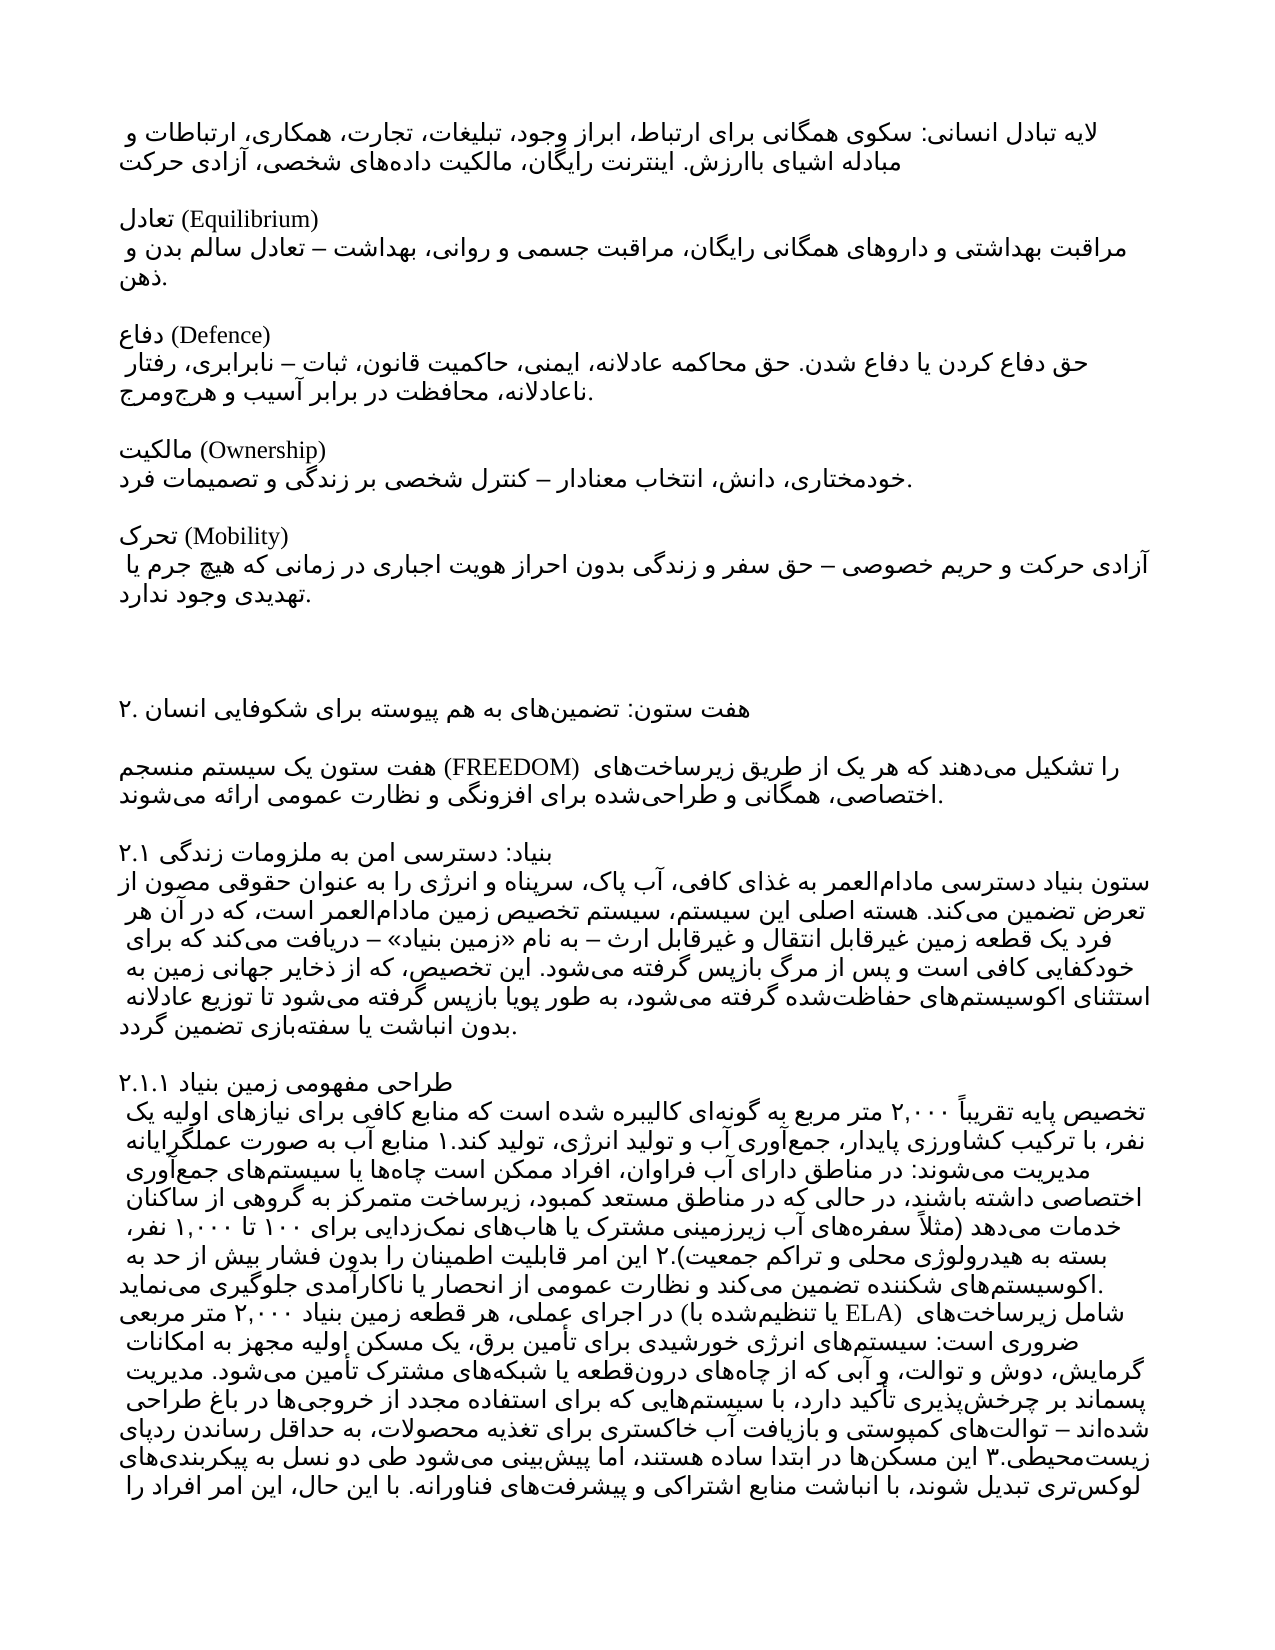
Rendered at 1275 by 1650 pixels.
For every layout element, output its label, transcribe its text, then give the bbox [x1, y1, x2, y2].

text لایه تبادل انسانی: سکوی همگانی برای ارتباط، ابراز وجود، تبلیغات، تجارت، همکاری، ارتباطات و مبادله اشیای باارزش. اینترنت رایگان، مالکیت داده‌های شخصی، آزادی حرکت [118, 118, 1157, 176]
text دفاع (Defence) [118, 319, 1157, 348]
text خودمختاری، دانش، انتخاب معنادار – کنترل شخصی بر زندگی و تصمیمات فرد. [118, 464, 1157, 492]
text مراقبت بهداشتی و داروهای همگانی رایگان، مراقبت جسمی و روانی، بهداشت – تعادل سالم بدن و ذهن. [118, 233, 1157, 291]
text در اجرای عملی، هر قطعه زمین بنیاد ۲,۰۰۰ متر مربعی (یا تنظیم‌شده با ELA) شامل زیرساخت‌های ضروری است: سیستم‌های انرژی خورشیدی برای تأمین برق، یک مسکن اولیه مجهز به امکانات گرمایش، دوش و توالت، و آبی که از چاه‌های درون‌قطعه یا شبکه‌های مشترک تأمین می‌شود. مدیریت پسماند بر چرخش‌پذیری تأکید دارد، با سیستم‌هایی که برای استفاده مجدد از خروجی‌ها در باغ طراحی شده‌اند – توالت‌های کمپوستی و بازیافت آب خاکستری برای تغذیه محصولات، به حداقل رساندن ردپای زیست‌محیطی.۳ این مسکن‌ها در ابتدا ساده هستند، اما پیش‌بینی می‌شود طی دو نسل به پیکربندی‌های لوکس‌تری تبدیل شوند، با انباشت منابع اشتراکی و پیشرفت‌های فناورانه. با این حال، این امر افراد را به زندگی اجباری در خانه و مزرعه محکوم نمی‌کند؛ انتظار می‌رود بیش از ۸۰٪ از کارهای نگهداری و تولید را بتوان خودکار کرد، با استفاده از فناوری‌های نوظهور برای انجام وظایف از کاشت تا برداشت.۴ [118, 1298, 1157, 1500]
text ستون بنیاد دسترسی مادام‌العمر به غذای کافی، آب پاک، سرپناه و انرژی را به عنوان حقوقی مصون از تعرض تضمین می‌کند. هسته اصلی این سیستم، سیستم تخصیص زمین مادام‌العمر است، که در آن هر فرد یک قطعه زمین غیرقابل انتقال و غیرقابل ارث – به نام «زمین بنیاد» – دریافت می‌کند که برای خودکفایی کافی است و پس از مرگ بازپس گرفته می‌شود. این تخصیص، که از ذخایر جهانی زمین به استثنای اکوسیستم‌های حفاظت‌شده گرفته می‌شود، به طور پویا بازپس گرفته می‌شود تا توزیع عادلانه بدون انباشت یا سفته‌بازی تضمین گردد. [118, 867, 1157, 1039]
text تعادل (Equilibrium) [118, 204, 1157, 233]
text ۲.۱ بنیاد: دسترسی امن به ملزومات زندگی [118, 838, 1157, 867]
text تخصیص پایه تقریباً ۲,۰۰۰ متر مربع به گونه‌ای کالیبره شده است که منابع کافی برای نیازهای اولیه یک نفر، با ترکیب کشاورزی پایدار، جمع‌آوری آب و تولید انرژی، تولید کند.۱ منابع آب به صورت عملگرایانه مدیریت می‌شوند: در مناطق دارای آب فراوان، افراد ممکن است چاه‌ها یا سیستم‌های جمع‌آوری اختصاصی داشته باشند، در حالی که در مناطق مستعد کمبود، زیرساخت متمرکز به گروهی از ساکنان خدمات می‌دهد (مثلاً سفره‌های آب زیرزمینی مشترک یا هاب‌های نمک‌زدایی برای ۱۰۰ تا ۱,۰۰۰ نفر، بسته به هیدرولوژی محلی و تراکم جمعیت).۲ این امر قابلیت اطمینان را بدون فشار بیش از حد به اکوسیستم‌های شکننده تضمین می‌کند و نظارت عمومی از انحصار یا ناکارآمدی جلوگیری می‌نماید. [118, 1097, 1157, 1298]
text ۲. هفت ستون: تضمین‌های به هم پیوسته برای شکوفایی انسان [118, 694, 1157, 723]
text ۲.۱.۱ طراحی مفهومی زمین بنیاد [118, 1068, 1157, 1097]
text حق دفاع کردن یا دفاع شدن. حق محاکمه عادلانه، ایمنی، حاکمیت قانون، ثبات – نابرابری، رفتار ناعادلانه، محافظت در برابر آسیب و هرج‌ومرج. [118, 348, 1157, 406]
text هفت ستون یک سیستم منسجم (FREEDOM) را تشکیل می‌دهند که هر یک از طریق زیرساخت‌های اختصاصی، همگانی و طراحی‌شده برای افزونگی و نظارت عمومی ارائه می‌شوند. [118, 752, 1157, 809]
text مالکیت (Ownership) [118, 435, 1157, 464]
text تحرک (Mobility) [118, 521, 1157, 550]
text آزادی حرکت و حریم خصوصی – حق سفر و زندگی بدون احراز هویت اجباری در زمانی که هیچ جرم یا تهدیدی وجود ندارد. [118, 550, 1157, 608]
